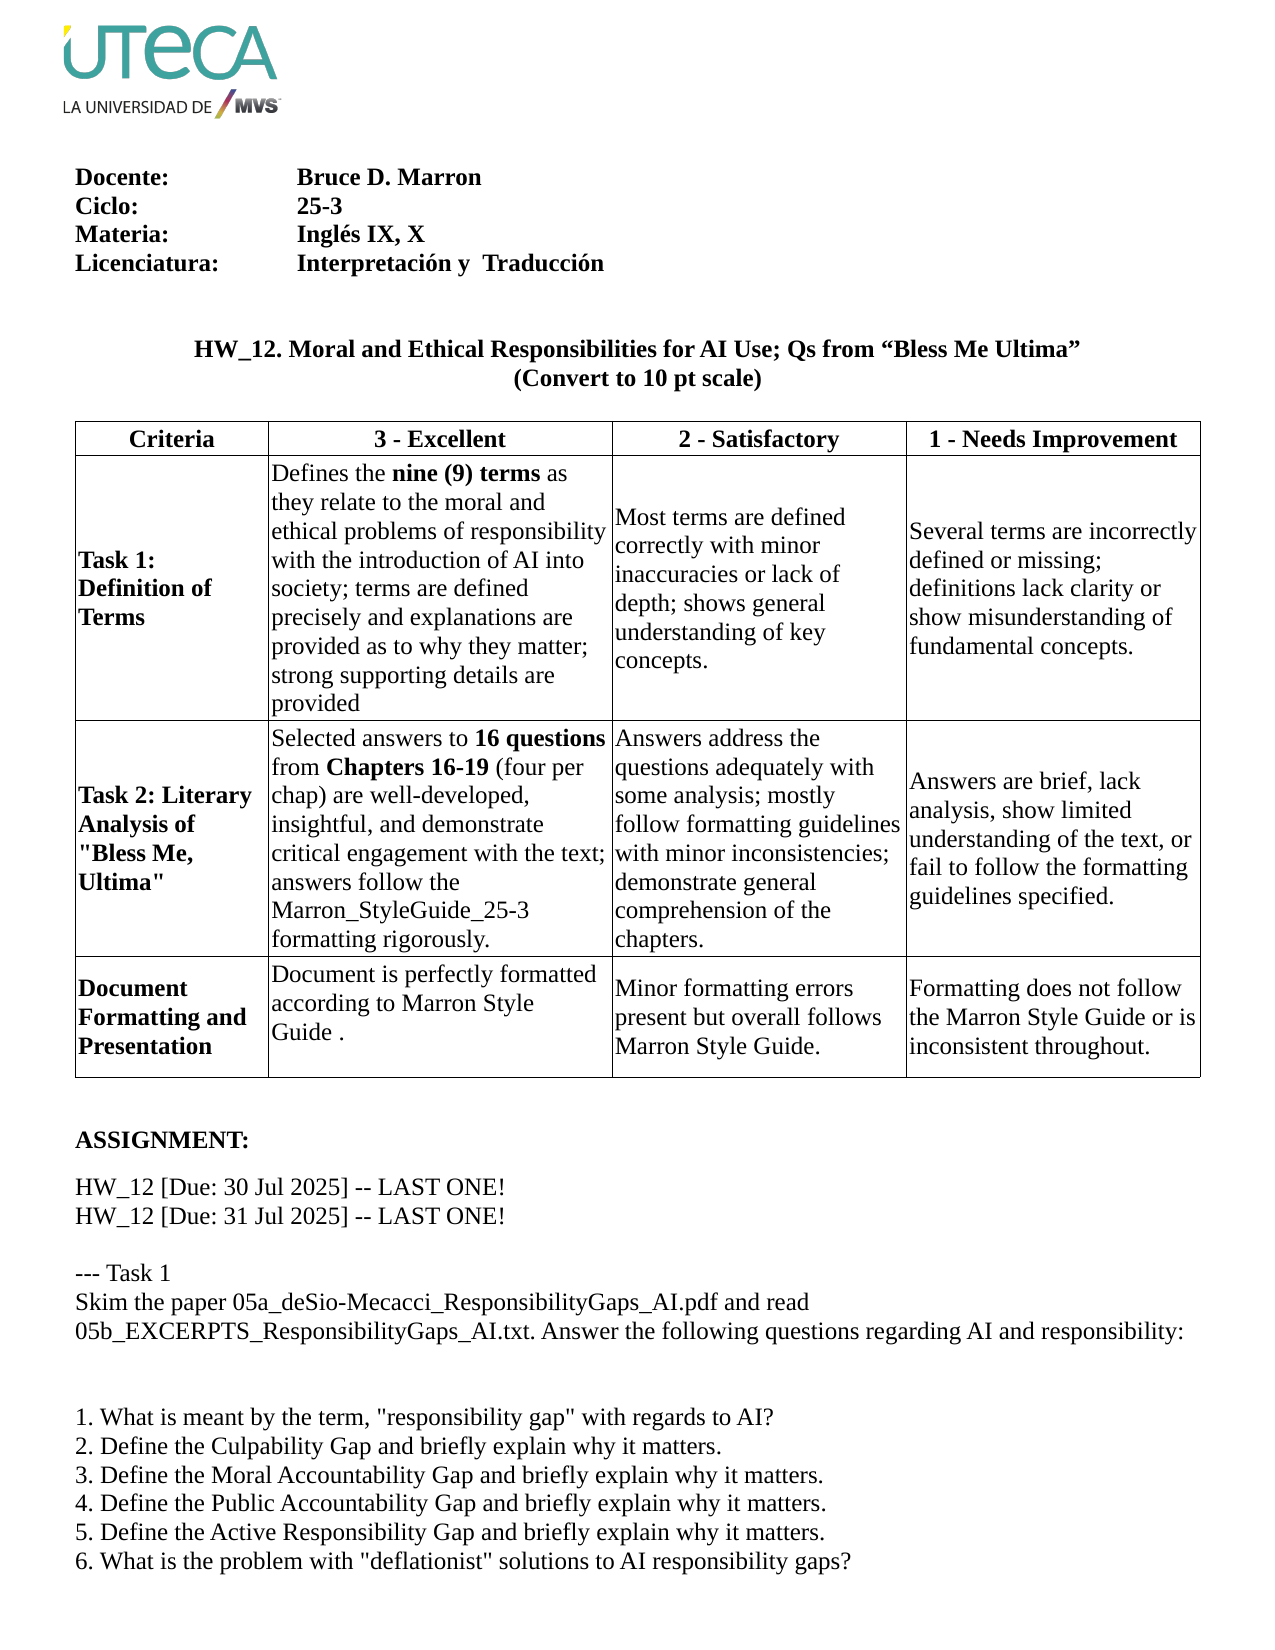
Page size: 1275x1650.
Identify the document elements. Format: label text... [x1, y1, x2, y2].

table_cell Minor formatting errors present but overall follows Marron Style Guide. [613, 957, 906, 1077]
table_cell Formatting does not follow the Marron Style Guide or is inconsistent throughout. [907, 957, 1200, 1077]
table_cell Selected answers to 16 questions from Chapters 16-19 (four per chap) are well-developed, insightful, and demonstrate critical engagement with the text; answers follow the Marron_StyleGuide_25-3 formatting rigorously. [269, 721, 612, 956]
text Licenciatura: Interpretación y Traducción [75, 248, 1200, 277]
text Skim the paper 05a_deSio-Mecacci_ResponsibilityGaps_AI.pdf and read 05b_EXCERPTS_ResponsibilityGaps_AI.txt. Answer the following questions regarding AI and responsibility: [75, 1287, 1200, 1345]
table_cell Answers are brief, lack analysis, show limited understanding of the text, or fail to follow the formatting guidelines specified. [907, 721, 1200, 956]
picture [61, 21, 284, 123]
text (Convert to 10 pt scale) [75, 363, 1200, 392]
text 1. What is meant by the term, "responsibility gap" with regards to AI? [75, 1402, 1200, 1431]
table_cell Document Formatting and Presentation [76, 957, 268, 1077]
table_cell Task 1: Definition of Terms [76, 456, 268, 720]
text Ciclo: 25-3 [75, 191, 1200, 219]
text 5. Define the Active Responsibility Gap and briefly explain why it matters. [75, 1517, 1200, 1546]
table_header Criteria [76, 422, 268, 455]
text 3. Define the Moral Accountability Gap and briefly explain why it matters. [75, 1460, 1200, 1488]
table_cell Several terms are incorrectly defined or missing; definitions lack clarity or show misunderstanding of fundamental concepts. [907, 456, 1200, 720]
table_cell Most terms are defined correctly with minor inaccuracies or lack of depth; shows general understanding of key concepts. [613, 456, 906, 720]
text Docente: Bruce D. Marron [75, 162, 1200, 191]
text HW_12 [Due: 31 Jul 2025] -- LAST ONE! [75, 1201, 1200, 1230]
table_cell Answers address the questions adequately with some analysis; mostly follow formatting guidelines with minor inconsistencies; demonstrate general comprehension of the chapters. [613, 721, 906, 956]
text HW_12 [Due: 30 Jul 2025] -- LAST ONE! [75, 1172, 1200, 1201]
text 2. Define the Culpability Gap and briefly explain why it matters. [75, 1431, 1200, 1460]
text Materia: Inglés IX, X [75, 219, 1200, 248]
text ASSIGNMENT: [75, 1125, 1200, 1153]
table_cell Defines the nine (9) terms as they relate to the moral and ethical problems of responsibility with the introduction of AI into society; terms are defined precisely and explanations are provided as to why they matter; strong supporting details are provided [269, 456, 612, 720]
text --- Task 1 [75, 1258, 1200, 1287]
table_cell Task 2: Literary Analysis of "Bless Me, Ultima" [76, 721, 268, 956]
table_header 1 - Needs Improvement [907, 422, 1200, 455]
table_header 3 - Excellent [269, 422, 612, 455]
table_header 2 - Satisfactory [613, 422, 906, 455]
text HW_12. Moral and Ethical Responsibilities for AI Use; Qs from “Bless Me Ultima” [75, 334, 1200, 363]
text 6. What is the problem with "deflationist" solutions to AI responsibility gaps? [75, 1546, 1200, 1575]
table_cell Document is perfectly formatted according to Marron Style Guide . [269, 957, 612, 1077]
text 4. Define the Public Accountability Gap and briefly explain why it matters. [75, 1488, 1200, 1517]
